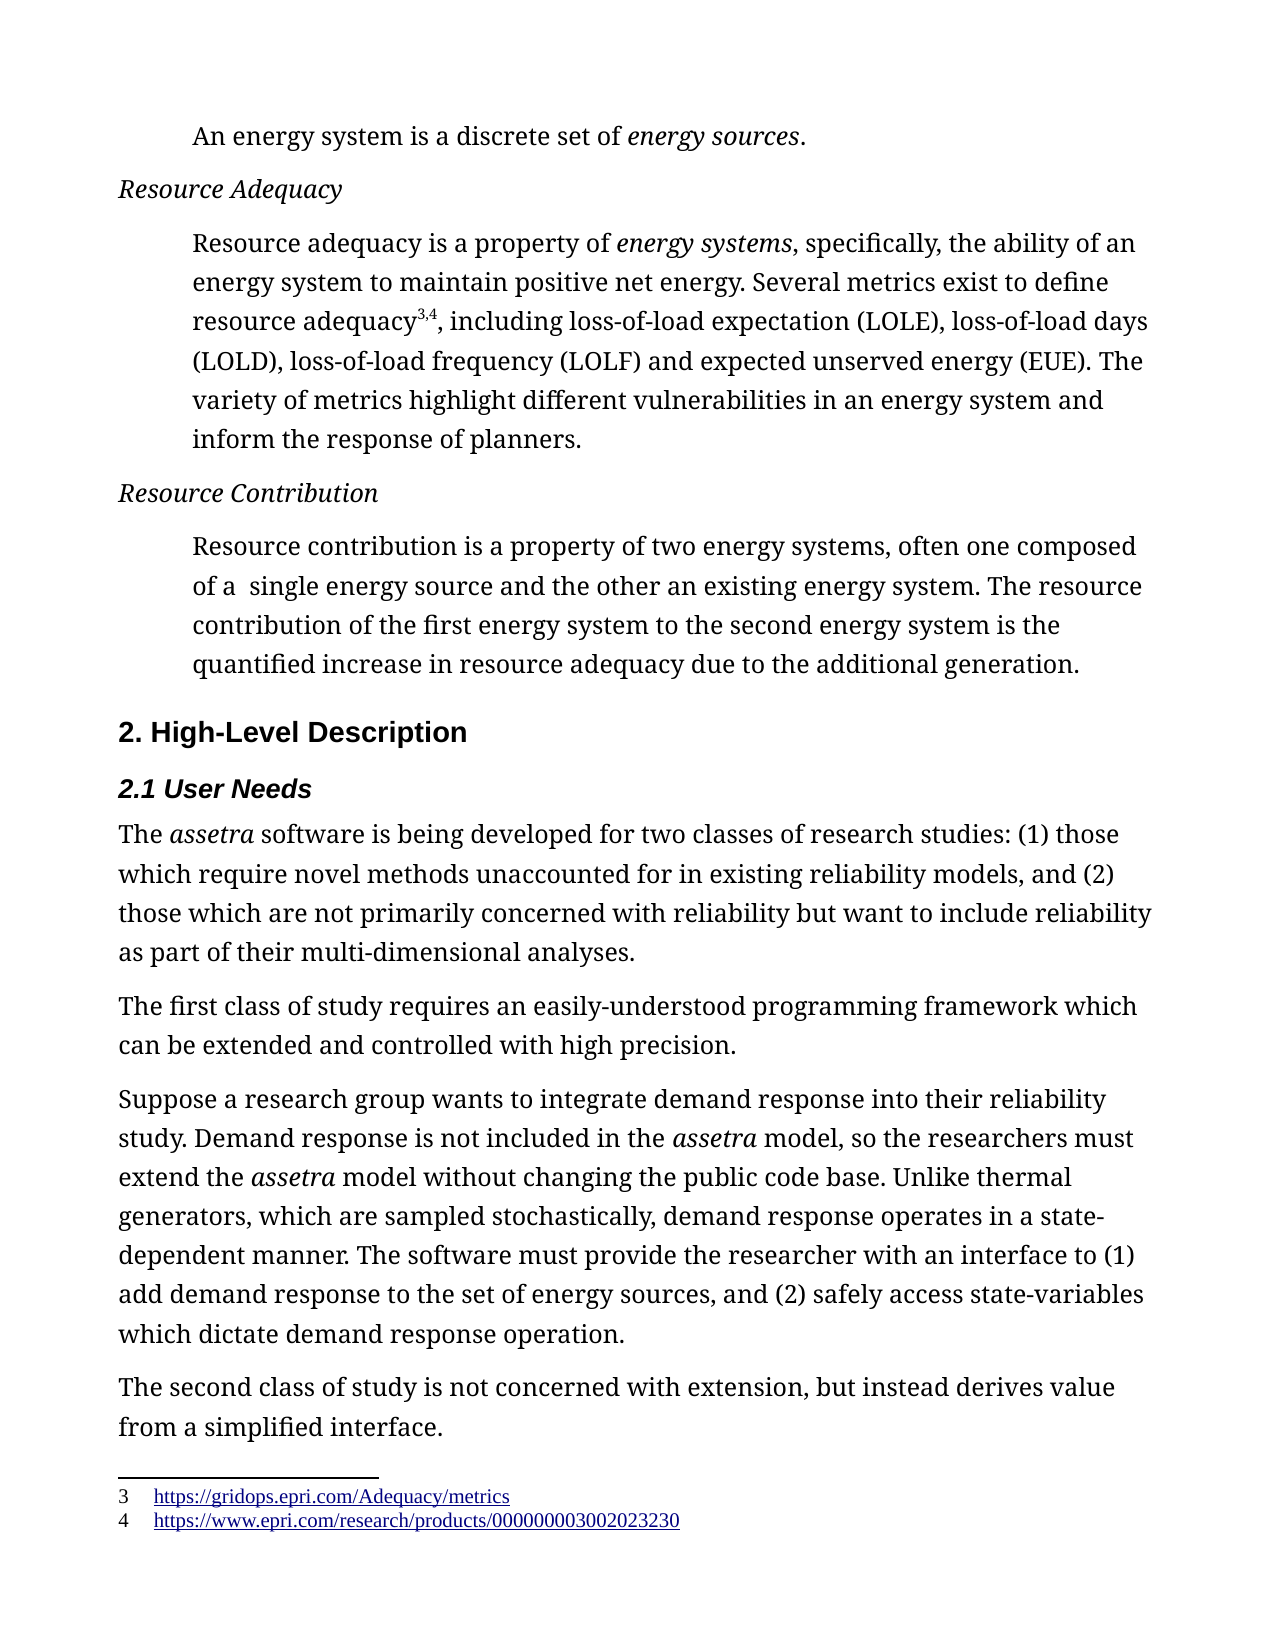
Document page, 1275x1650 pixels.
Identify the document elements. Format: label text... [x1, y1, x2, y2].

text An energy system is a discrete set of energy sources. [192, 118, 1157, 152]
text Resource Adequacy [118, 172, 1157, 206]
subtitle 2.1 User Needs [118, 773, 1157, 804]
text https://gridops.epri.com/Adequacy/metrics [118, 1484, 1157, 1508]
text The first class of study requires an easily-understood programming framework which can be extended and controlled with high precision. [118, 988, 1157, 1062]
text The second class of study is not concerned with extension, but instead derives value from a simplified interface. [118, 1370, 1157, 1443]
subtitle 2. High-Level Description [118, 715, 1157, 748]
text Resource adequacy is a property of energy systems, specifically, the ability of an energy system to maintain positive net energy. Several metrics exist to define resource adequacy,, including loss-of-load expectation (LOLE), loss-of-load days (LOLD), loss-of-load frequency (LOLF) and expected unserved energy (EUE). The variety of metrics highlight different vulnerabilities in an energy system and inform the response of planners. [192, 226, 1157, 456]
text Suppose a research group wants to integrate demand response into their reliability study. Demand response is not included in the assetra model, so the researchers must extend the assetra model without changing the public code base. Unlike thermal generators, which are sampled stochastically, demand response operates in a state-dependent manner. The software must provide the researcher with an interface to (1) add demand response to the set of energy sources, and (2) safely access state-variables which dictate demand response operation. [118, 1081, 1157, 1350]
text https://www.epri.com/research/products/000000003002023230 [118, 1508, 1157, 1532]
text Resource Contribution [118, 475, 1157, 509]
text Resource contribution is a property of two energy systems, often one composed of a single energy source and the other an existing energy system. The resource contribution of the first energy system to the second energy system is the quantified increase in resource adequacy due to the additional generation. [192, 529, 1157, 681]
text The assetra software is being developed for two classes of research studies: (1) those which require novel methods unaccounted for in existing reliability models, and (2) those which are not primarily concerned with reliability but want to include reliability as part of their multi-dimensional analyses. [118, 817, 1157, 969]
